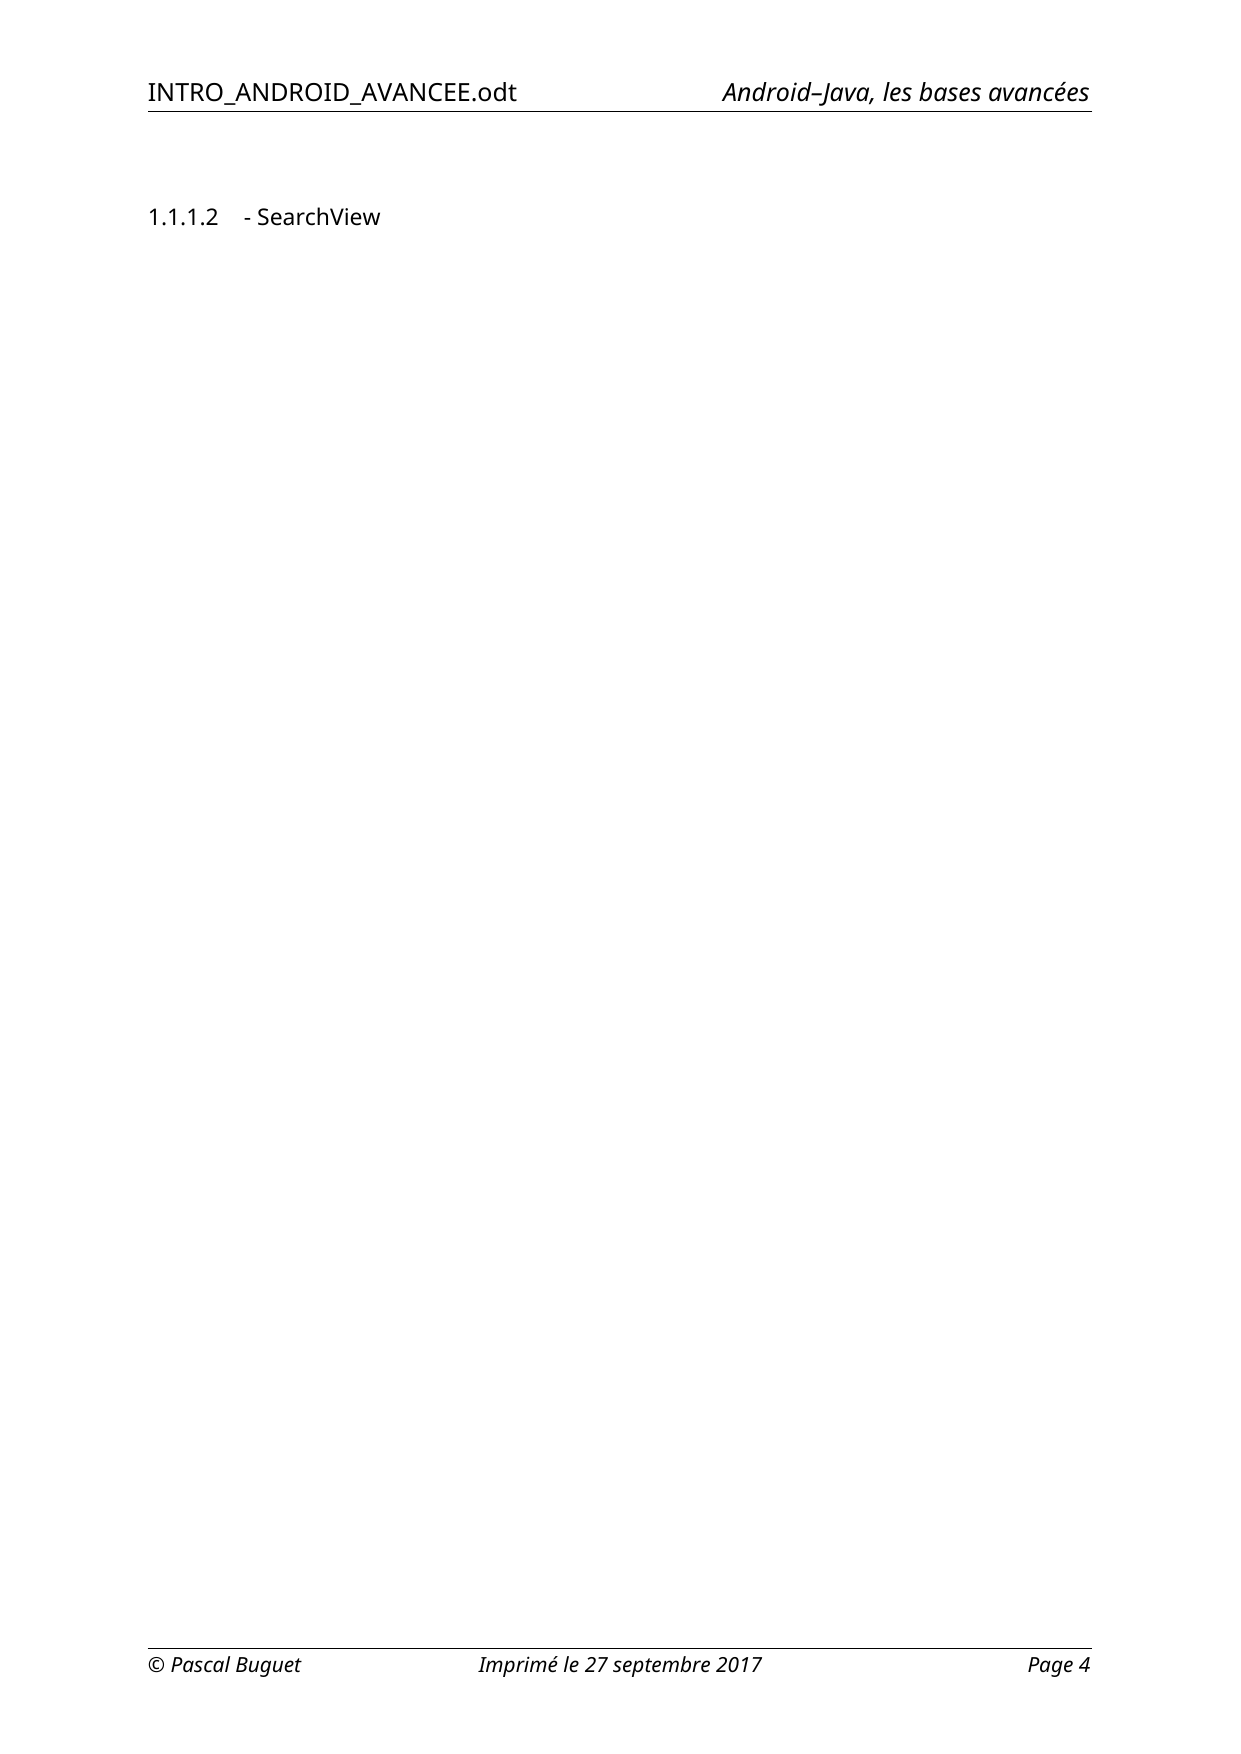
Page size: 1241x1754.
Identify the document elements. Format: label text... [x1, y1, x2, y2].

subtitle - SearchView [148, 201, 1092, 232]
